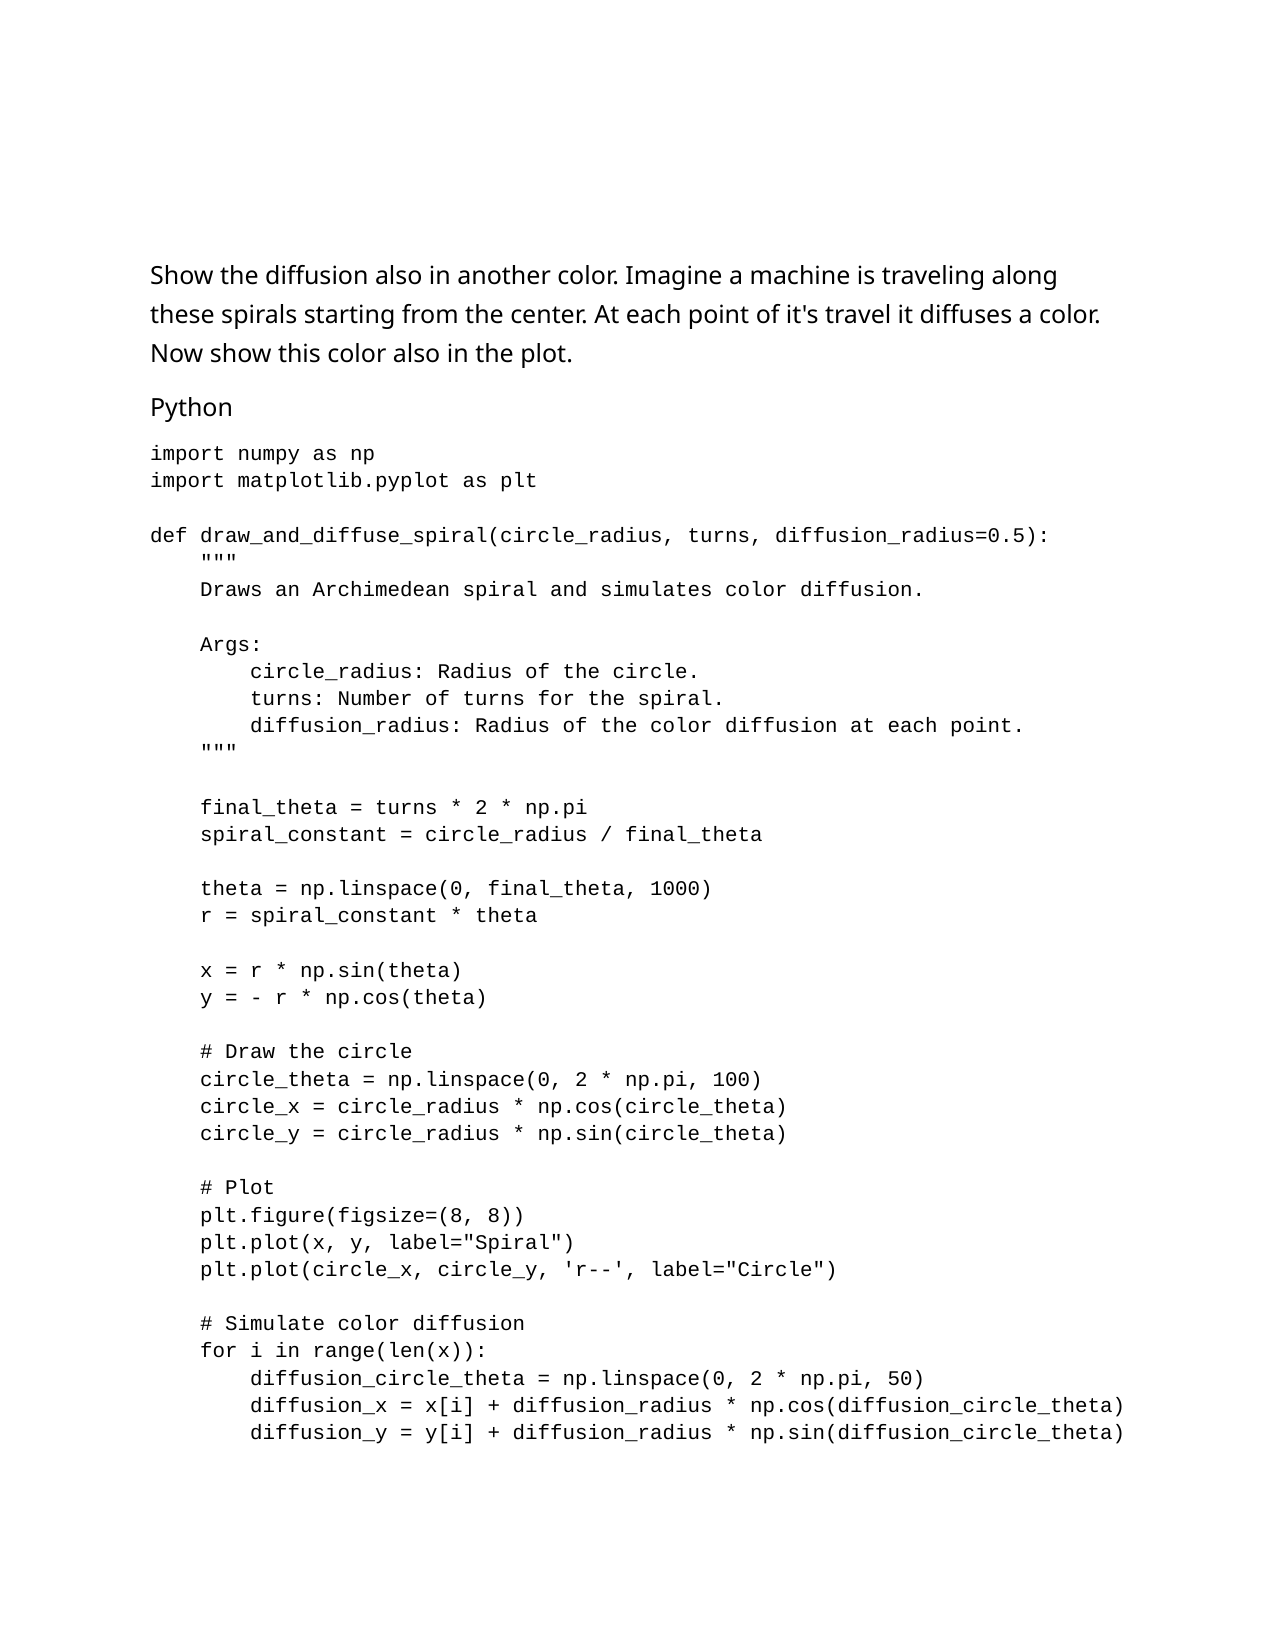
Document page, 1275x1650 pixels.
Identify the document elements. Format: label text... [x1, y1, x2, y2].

text # Draw the circle [150, 1041, 1125, 1065]
text Args: [150, 634, 1125, 657]
text y = - r * np.cos(theta) [150, 987, 1125, 1011]
text circle_radius: Radius of the circle. [150, 661, 1125, 684]
text for i in range(len(x)): [150, 1341, 1125, 1364]
text plt.figure(figsize=(8, 8)) [150, 1204, 1125, 1228]
text """ [150, 742, 1125, 766]
text final_theta = turns * 2 * np.pi [150, 797, 1125, 820]
text import numpy as np [150, 443, 1125, 467]
text # Plot [150, 1177, 1125, 1201]
text # Simulate color diffusion [150, 1313, 1125, 1337]
text theta = np.linspace(0, final_theta, 1000) [150, 878, 1125, 902]
text Show the diffusion also in another color. Imagine a machine is traveling along these spirals starting from the center. At each point of it's travel it diffuses a color. Now show this color also in the plot. [150, 257, 1125, 370]
text """ [150, 552, 1125, 576]
text turns: Number of turns for the spiral. [150, 688, 1125, 712]
text diffusion_circle_theta = np.linspace(0, 2 * np.pi, 50) [150, 1368, 1125, 1391]
text Draws an Archimedean spiral and simulates color diffusion. [150, 579, 1125, 603]
text spiral_constant = circle_radius / final_theta [150, 824, 1125, 848]
text r = spiral_constant * theta [150, 906, 1125, 929]
text circle_x = circle_radius * np.cos(circle_theta) [150, 1096, 1125, 1119]
text plt.plot(x, y, label="Spiral") [150, 1232, 1125, 1255]
text x = r * np.sin(theta) [150, 960, 1125, 983]
text circle_y = circle_radius * np.sin(circle_theta) [150, 1123, 1125, 1147]
text plt.plot(circle_x, circle_y, 'r--', label="Circle") [150, 1259, 1125, 1283]
text import matplotlib.pyplot as plt [150, 471, 1125, 494]
text diffusion_radius: Radius of the color diffusion at each point. [150, 715, 1125, 739]
text def draw_and_diffuse_spiral(circle_radius, turns, diffusion_radius=0.5): [150, 525, 1125, 548]
text diffusion_y = y[i] + diffusion_radius * np.sin(diffusion_circle_theta) [150, 1422, 1125, 1446]
text diffusion_x = x[i] + diffusion_radius * np.cos(diffusion_circle_theta) [150, 1395, 1125, 1418]
text Python [150, 389, 1125, 424]
text circle_theta = np.linspace(0, 2 * np.pi, 100) [150, 1069, 1125, 1092]
